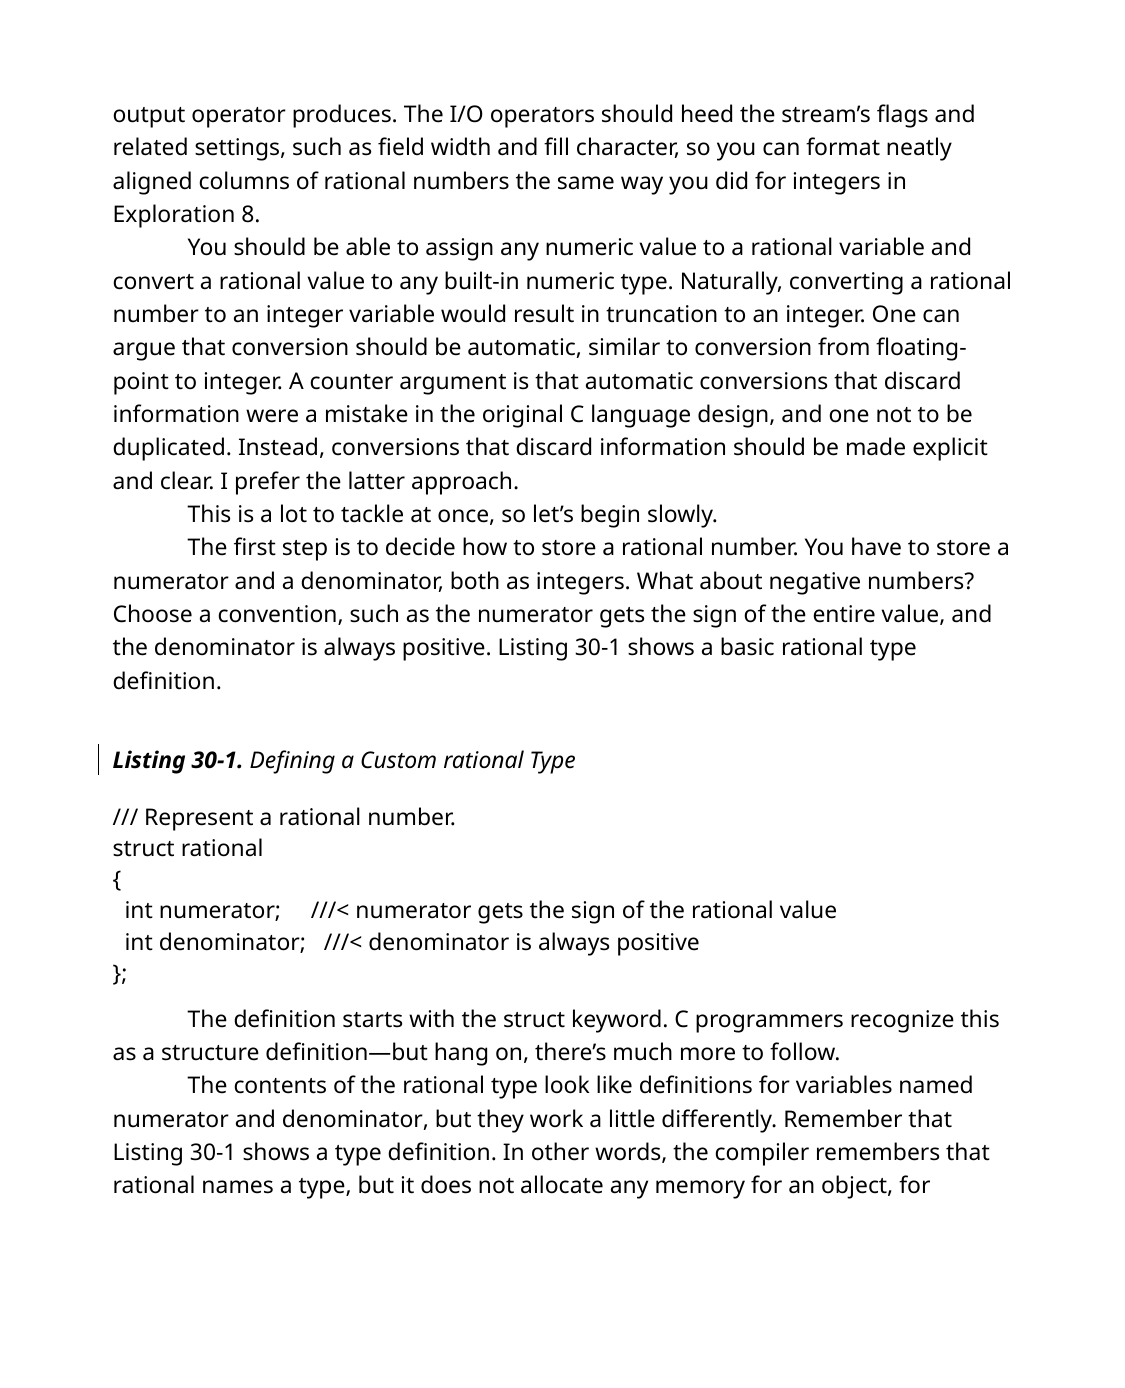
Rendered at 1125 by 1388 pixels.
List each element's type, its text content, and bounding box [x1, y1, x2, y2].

text }; [112, 957, 1012, 988]
text You should be able to assign any numeric value to a rational variable and convert a rational value to any built-in numeric type. Naturally, converting a rational number to an integer variable would result in truncation to an integer. One can argue that conversion should be automatic, similar to conversion from floating-point to integer. A counter argument is that automatic conversions that discard information were a mistake in the original C language design, and one not to be duplicated. Instead, conversions that discard information should be made explicit and clear. I prefer the latter approach. [112, 229, 1012, 496]
text int numerator; ///< numerator gets the sign of the rational value [112, 894, 1012, 926]
text struct rational [112, 832, 1012, 863]
text /// Represent a rational number. [112, 801, 1012, 832]
text The definition starts with the struct keyword. C programmers recognize this as a structure definition—but hang on, there’s much more to follow. [112, 1001, 1012, 1067]
text Listing 30-1. Defining a Custom rational Type [112, 744, 1012, 775]
text The first step is to decide how to store a rational number. You have to store a numerator and a denominator, both as integers. What about negative numbers? Choose a convention, such as the numerator gets the sign of the entire value, and the denominator is always positive. Listing 30-1 shows a basic rational type definition. [112, 529, 1012, 696]
text { [112, 863, 1012, 894]
text output operator produces. The I/O operators should heed the stream’s flags and related settings, such as field width and fill character, so you can format neatly aligned columns of rational numbers the same way you did for integers in Exploration 8. [112, 96, 1012, 229]
text int denominator; ///< denominator is always positive [112, 926, 1012, 957]
text This is a lot to tackle at once, so let’s begin slowly. [112, 496, 1012, 529]
text The contents of the rational type look like definitions for variables named numerator and denominator, but they work a little differently. Remember that Listing 30-1 shows a type definition. In other words, the compiler remembers that rational names a type, but it does not allocate any memory for an object, for [112, 1067, 1012, 1201]
